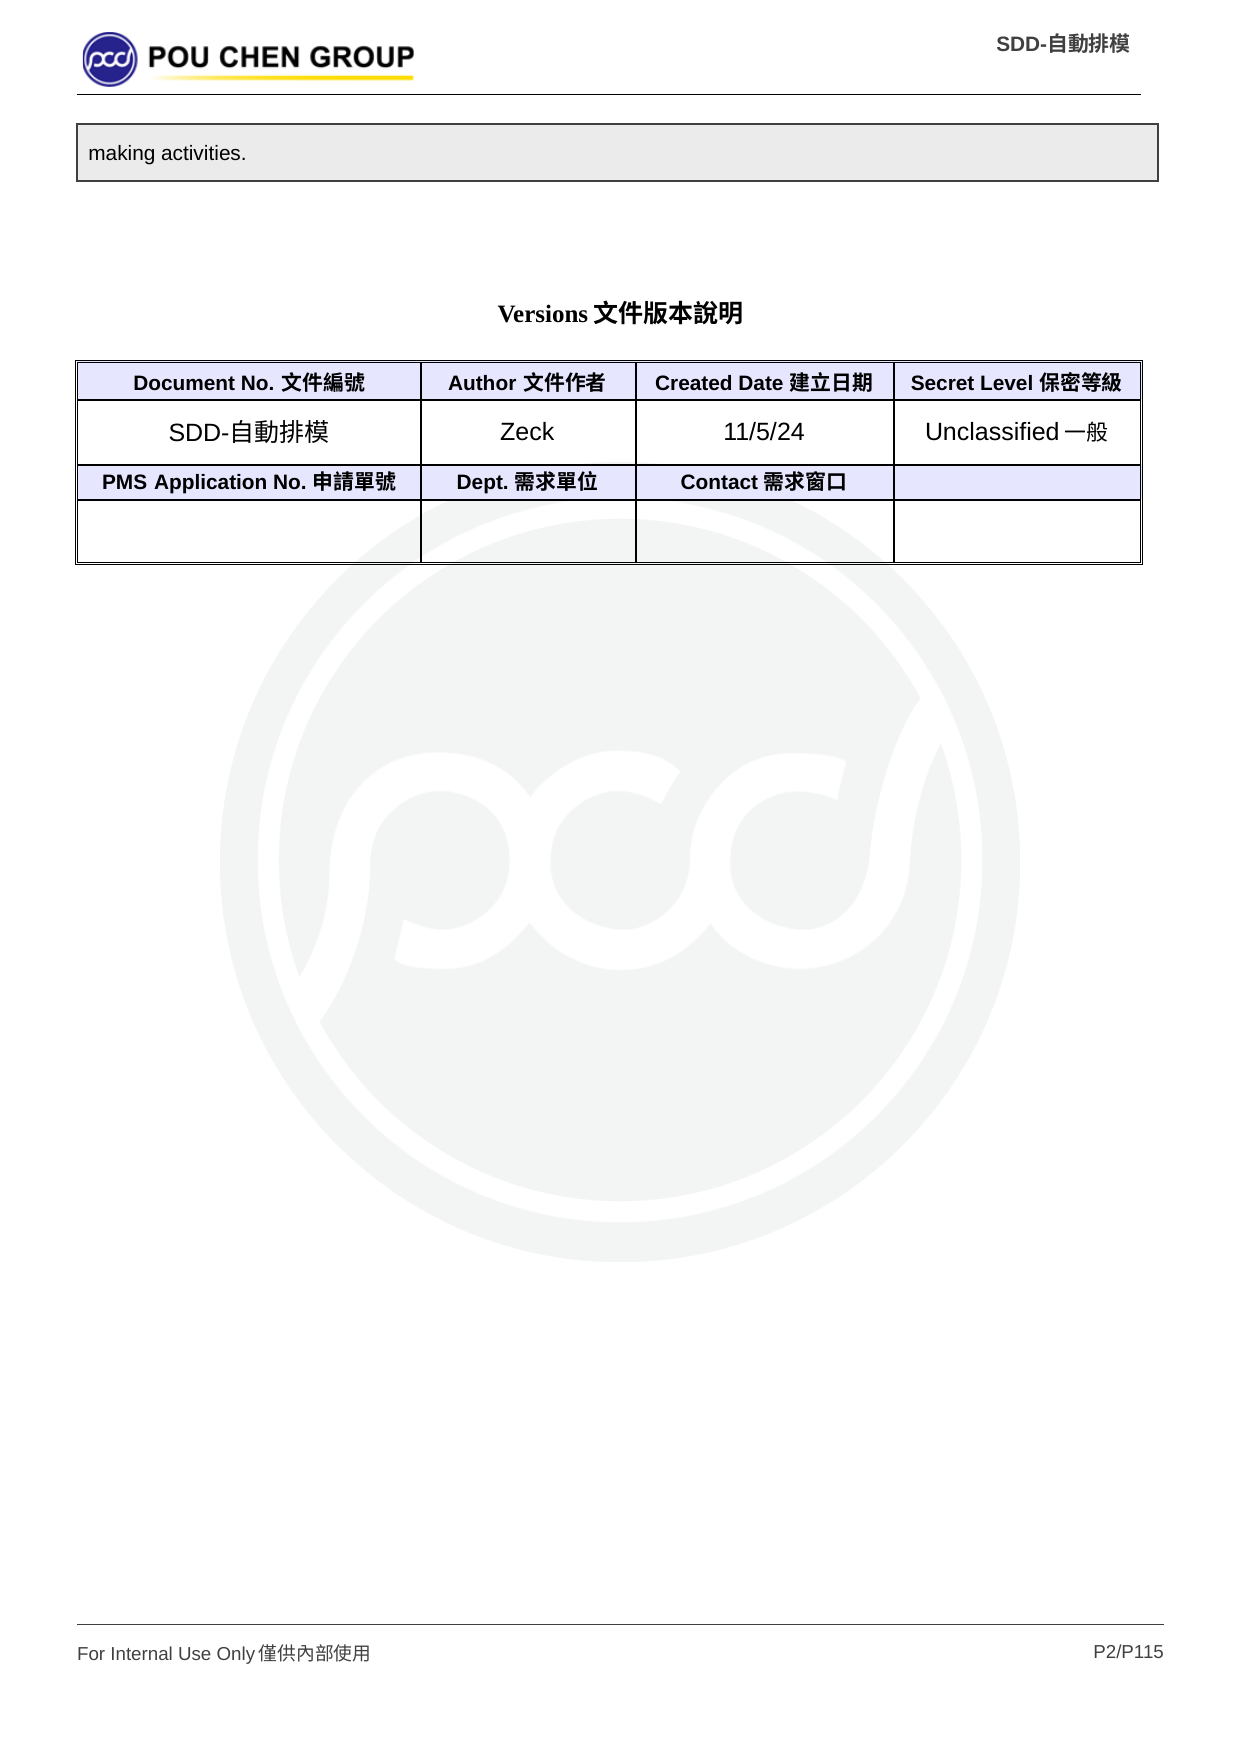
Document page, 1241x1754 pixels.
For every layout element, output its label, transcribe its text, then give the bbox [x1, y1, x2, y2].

table_cell [422, 501, 635, 562]
table_cell SDD-自動排模 [78, 401, 420, 463]
table_header Document No. 文件編號 [78, 363, 420, 399]
table_header Secret Level 保密等級 [895, 363, 1140, 399]
table_cell Zeck [422, 401, 635, 463]
table_header Author 文件作者 [422, 363, 635, 399]
text Versions文件版本說明 [77, 293, 1163, 329]
picture [82, 32, 414, 87]
table_cell Contact 需求窗口 [637, 466, 893, 499]
table_header making activities. [78, 125, 1157, 180]
table_cell [895, 466, 1140, 499]
table_cell Dept. 需求單位 [422, 466, 635, 499]
table_header Created Date 建立日期 [637, 363, 893, 399]
table_cell 24/11/5 [637, 401, 893, 463]
table_cell PMS Application No. 申請單號 [78, 466, 420, 499]
table_cell [78, 501, 420, 562]
table_cell [637, 501, 893, 562]
picture [220, 565, 1021, 1263]
table_cell Unclassified一般 [895, 401, 1140, 463]
table_cell [895, 501, 1140, 562]
